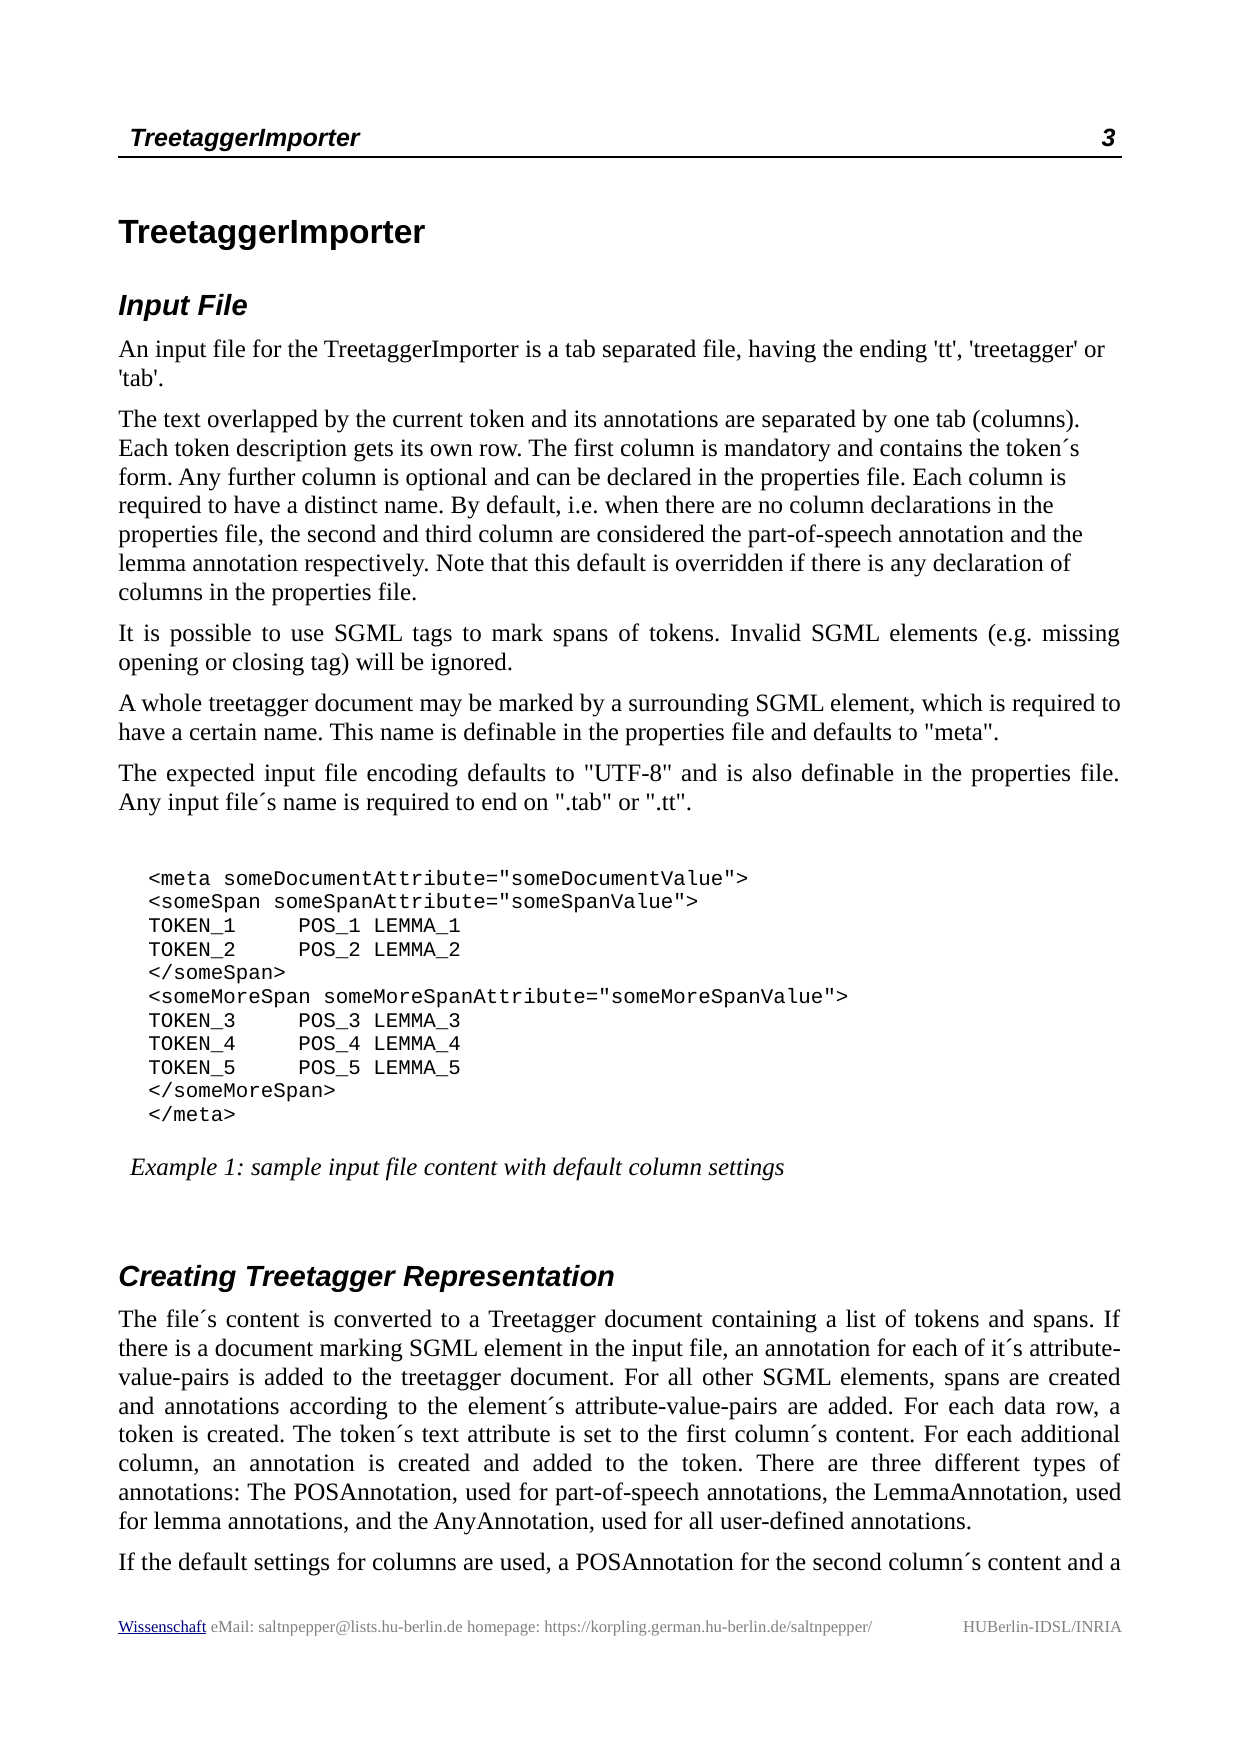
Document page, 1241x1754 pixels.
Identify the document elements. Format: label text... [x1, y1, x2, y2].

text The file´s content is converted to a Treetagger document containing a list of tokens and spans. If there is a document marking SGML element in the input file, an annotation for each of it´s attribute-value-pairs is added to the treetagger document. For all other SGML elements, spans are created and annotations according to the element´s attribute-value-pairs are added. For each data row, a token is created. The token´s text attribute is set to the first column´s content. For each additional column, an annotation is created and added to the token. There are three different types of annotations: The POSAnnotation, used for part-of-speech annotations, the LemmaAnnotation, used for lemma annotations, and the AnyAnnotation, used for all user-defined annotations. [118, 1304, 1122, 1534]
subtitle Input File [118, 288, 1122, 322]
text An input file for the TreetaggerImporter is a tab separated file, having the ending 'tt', 'treetagger' or 'tab'. [118, 334, 1122, 392]
text If the default settings for columns are used, a POSAnnotation for the second column´s content and a [118, 1547, 1122, 1576]
text A whole treetagger document may be marked by a surrounding SGML element, which is required to have a certain name. This name is definable in the properties file and defaults to "meta". [118, 688, 1122, 746]
text Example 1: sample input file content with default column settings [130, 857, 1108, 1180]
subtitle Creating Treetagger Representation [118, 1258, 1122, 1292]
text The text overlapped by the current token and its annotations are separated by one tab (columns). Each token description gets its own row. The first column is mandatory and contains the token´s form. Any further column is optional and can be declared in the properties file. Each column is required to have a distinct name. By default, i.e. when there are no column declarations in the properties file, the second and third column are considered the part-of-speech annotation and the lemma annotation respectively. Note that this default is overridden if there is any declaration of columns in the properties file. [118, 404, 1122, 606]
subtitle TreetaggerImporter [118, 212, 1122, 251]
text It is possible to use SGML tags to mark spans of tokens. Invalid SGML elements (e.g. missing opening or closing tag) will be ignored. [118, 618, 1122, 676]
text The expected input file encoding defaults to "UTF-8" and is also definable in the properties file. Any input file´s name is required to end on ".tab" or ".tt". [118, 758, 1122, 816]
